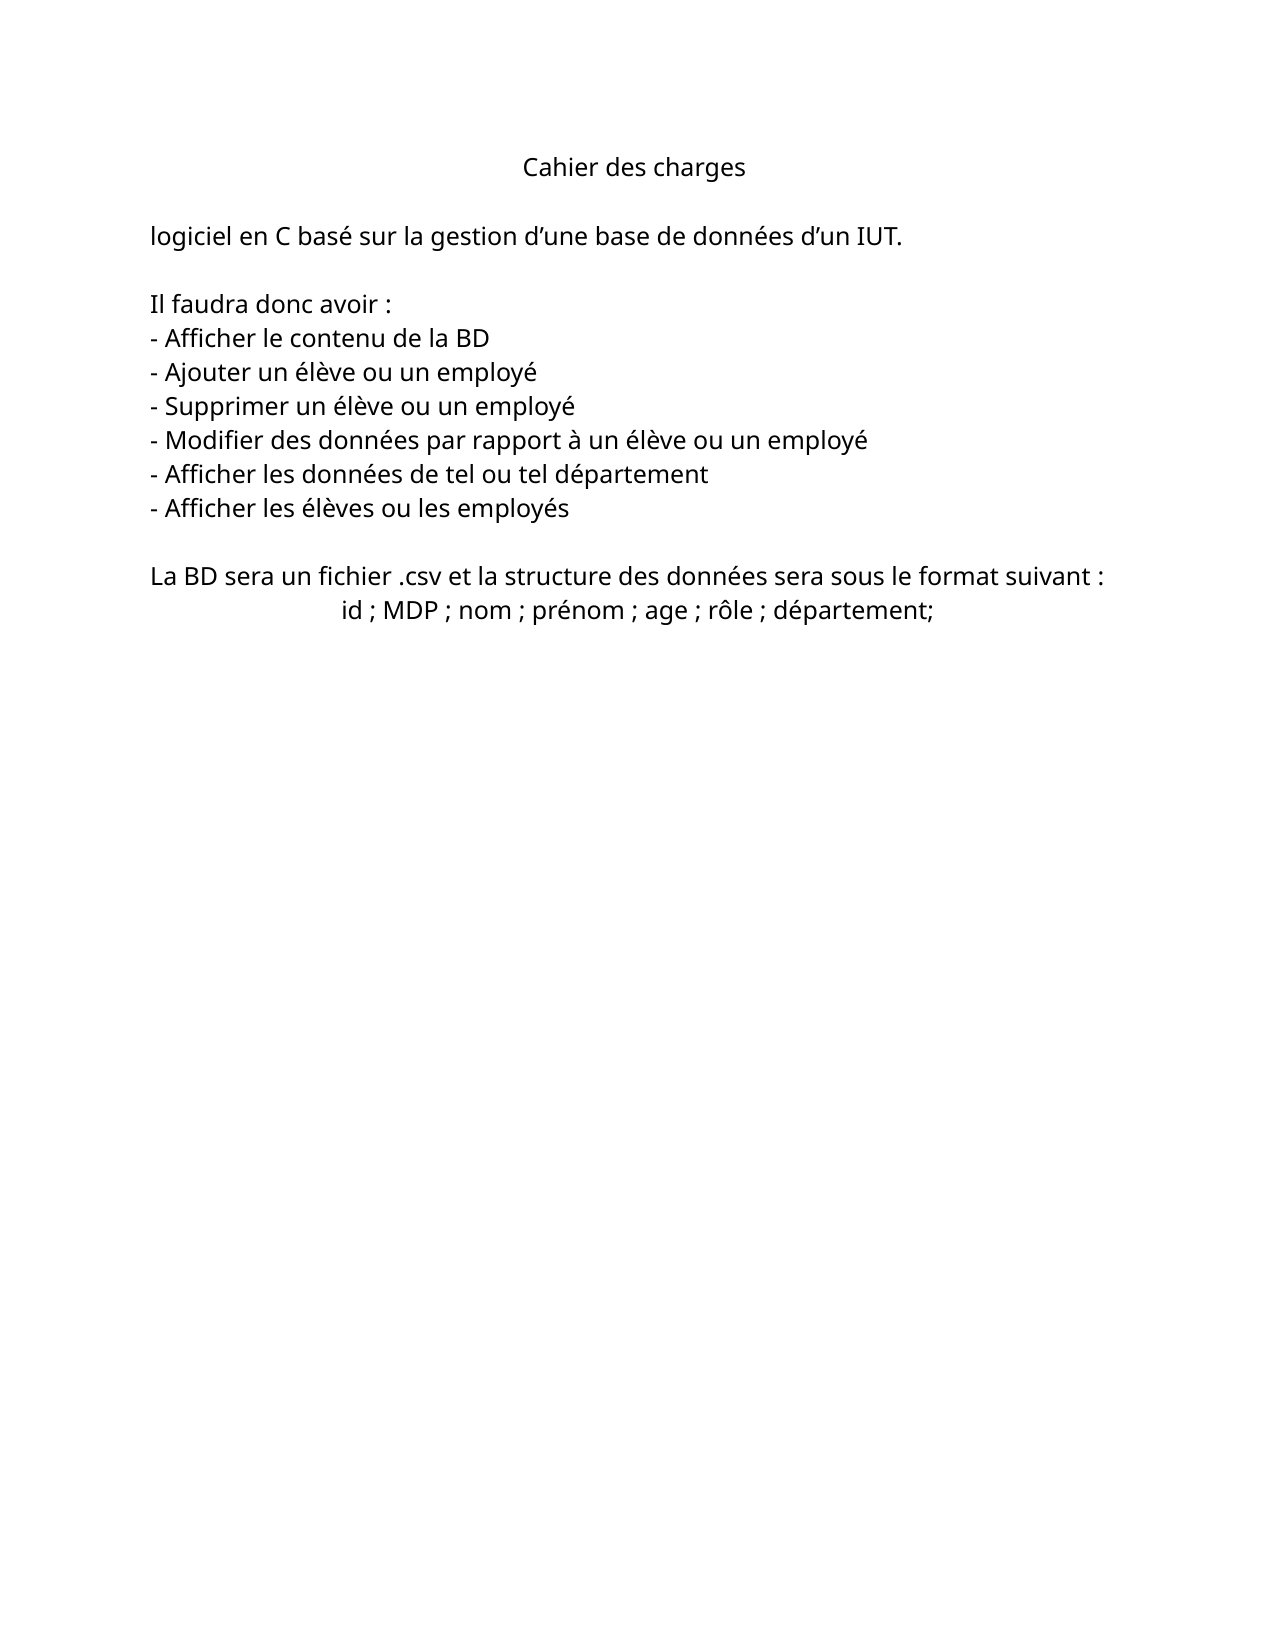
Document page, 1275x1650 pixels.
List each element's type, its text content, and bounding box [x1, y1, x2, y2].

text id ; MDP ; nom ; prénom ; age ; rôle ; département; [150, 593, 1125, 627]
text - Afficher le contenu de la BD [150, 320, 1125, 354]
text - Modifier des données par rapport à un élève ou un employé [150, 422, 1125, 457]
text - Afficher les élèves ou les employés [150, 491, 1125, 525]
text Il faudra donc avoir : [150, 286, 1125, 320]
text - Supprimer un élève ou un employé [150, 388, 1125, 422]
text - Ajouter un élève ou un employé [150, 354, 1125, 388]
text - Afficher les données de tel ou tel département [150, 457, 1125, 491]
text logiciel en C basé sur la gestion d’une base de données d’un IUT. [150, 218, 1125, 252]
text La BD sera un fichier .csv et la structure des données sera sous le format suivant : [150, 559, 1125, 593]
text Cahier des charges [150, 150, 1125, 184]
